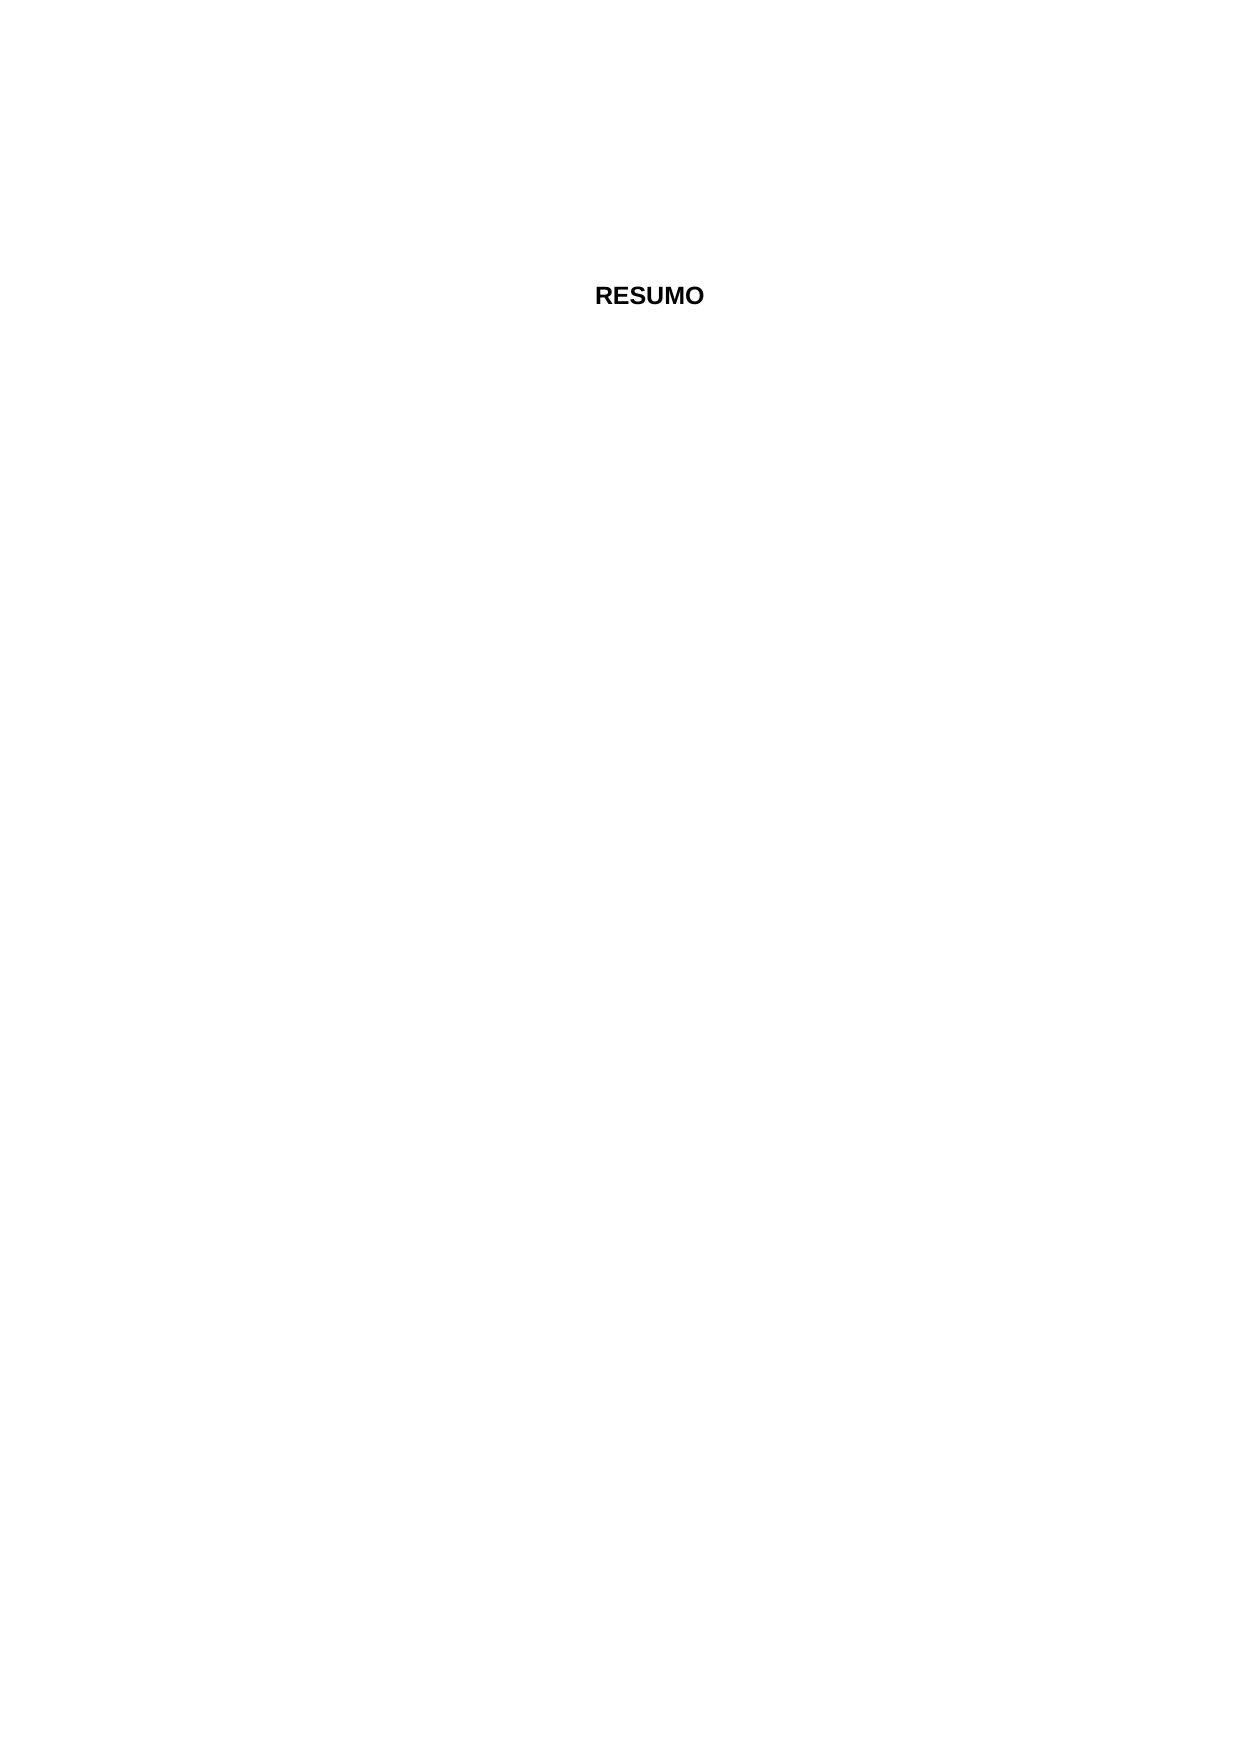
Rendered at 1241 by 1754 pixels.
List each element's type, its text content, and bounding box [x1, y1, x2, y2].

text RESUMO [177, 281, 1122, 310]
